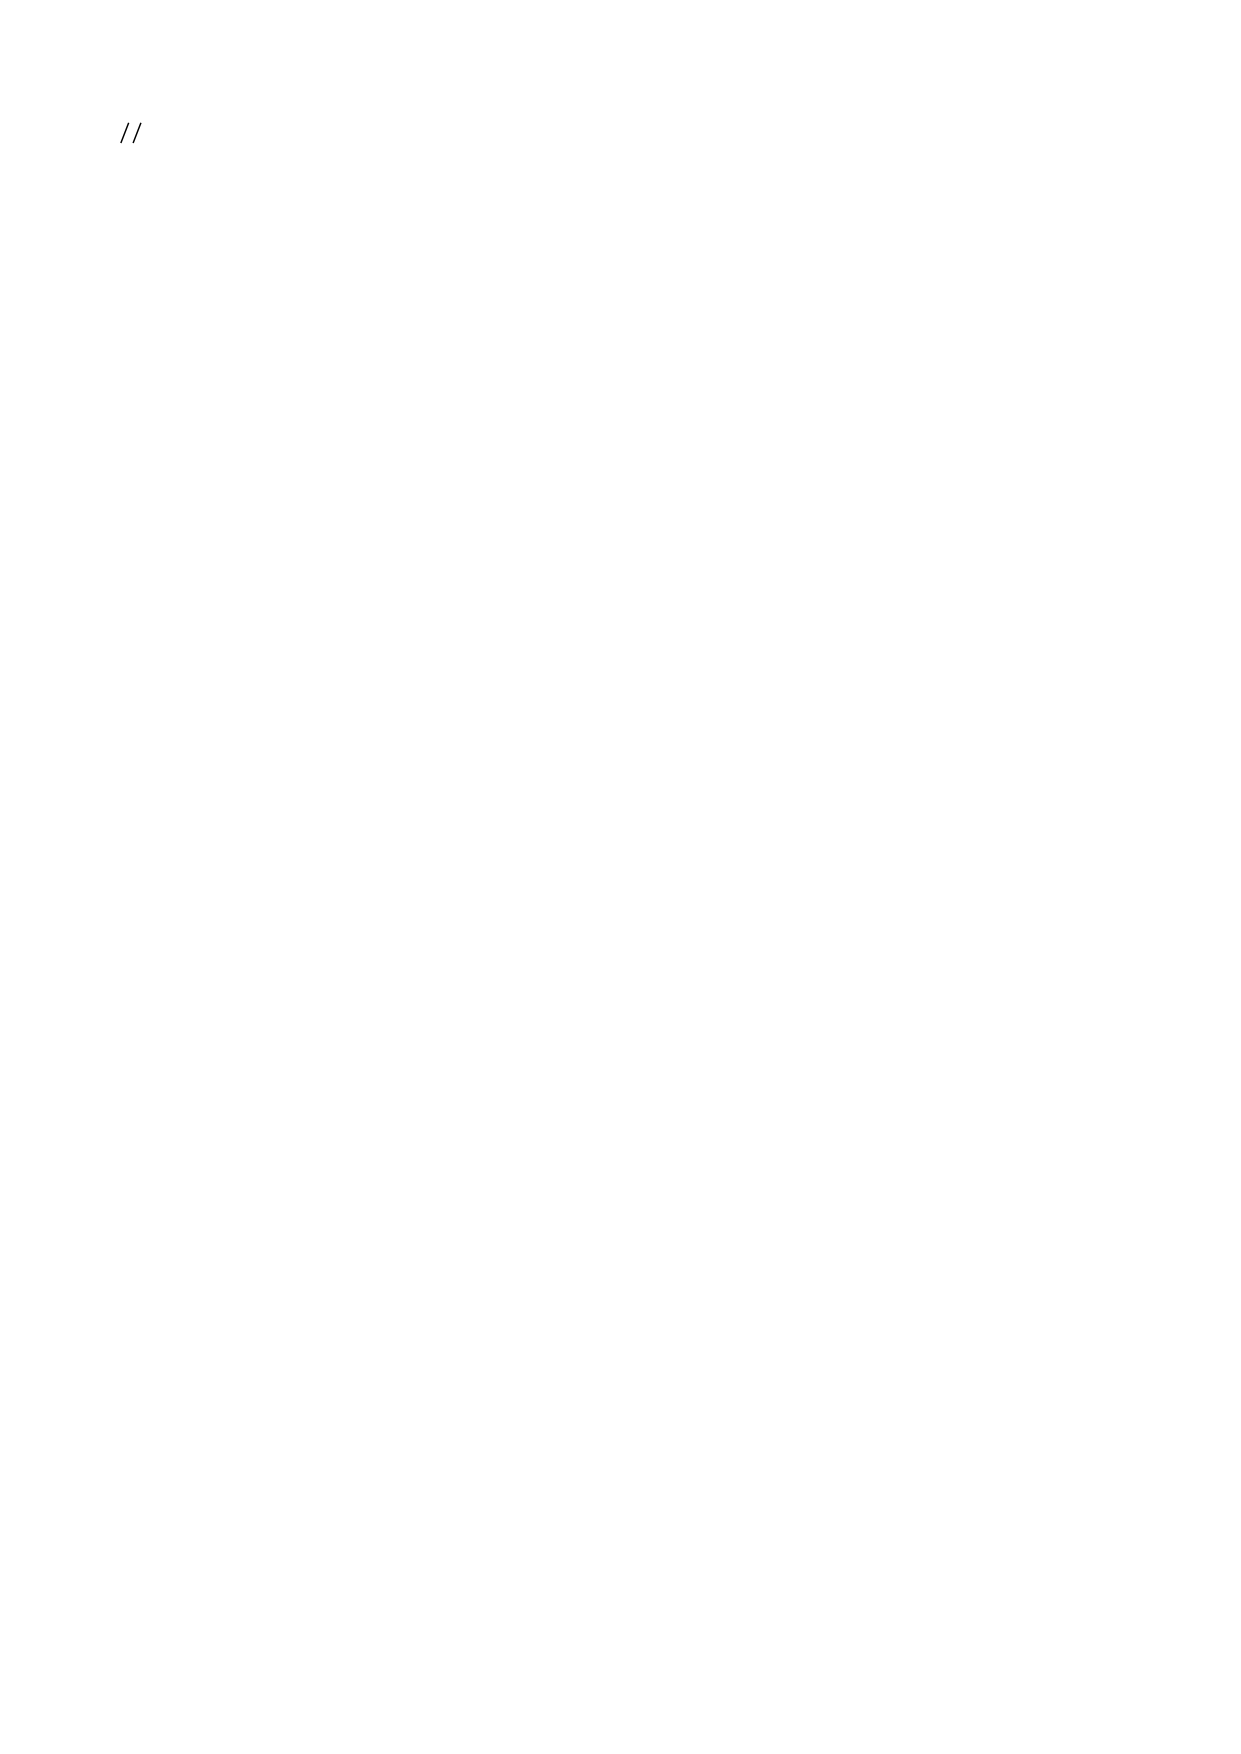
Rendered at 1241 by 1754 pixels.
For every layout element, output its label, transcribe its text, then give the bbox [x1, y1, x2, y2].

text // [118, 118, 1122, 147]
